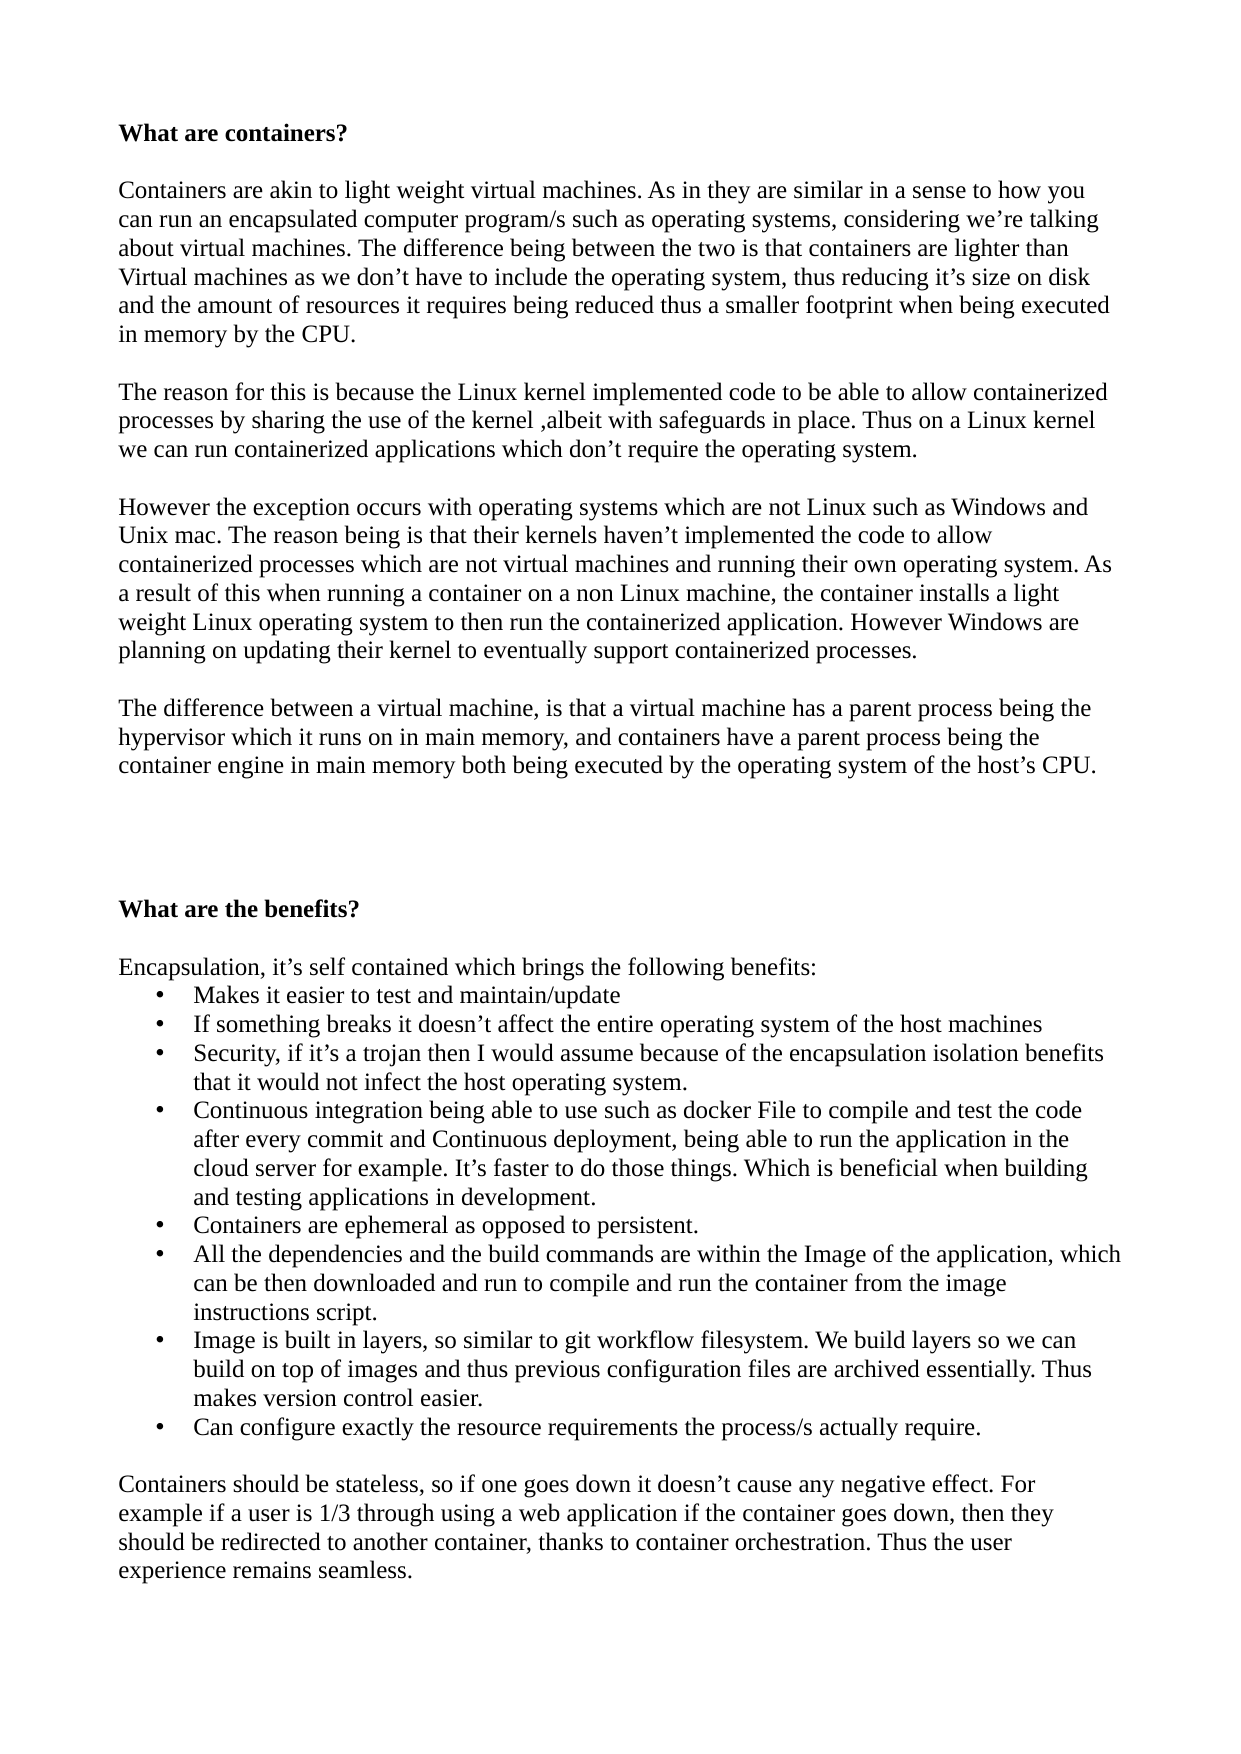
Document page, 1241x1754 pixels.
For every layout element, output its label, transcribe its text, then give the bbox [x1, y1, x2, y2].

text What are containers? [118, 118, 1122, 147]
list Can configure exactly the resource requirements the process/s actually require. [156, 1412, 1122, 1441]
text What are the benefits? [118, 894, 1122, 923]
list All the dependencies and the build commands are within the Image of the application, which can be then downloaded and run to compile and run the container from the image instructions script. [156, 1239, 1122, 1326]
text Encapsulation, it’s self contained which brings the following benefits: [118, 952, 1122, 981]
list Image is built in layers, so similar to git workflow filesystem. We build layers so we can build on top of images and thus previous configuration files are archived essentially. Thus makes version control easier. [156, 1326, 1122, 1412]
text Containers are akin to light weight virtual machines. As in they are similar in a sense to how you can run an encapsulated computer program/s such as operating systems, considering we’re talking about virtual machines. The difference being between the two is that containers are lighter than Virtual machines as we don’t have to include the operating system, thus reducing it’s size on disk and the amount of resources it requires being reduced thus a smaller footprint when being executed in memory by the CPU. [118, 176, 1122, 348]
text Containers should be stateless, so if one goes down it doesn’t cause any negative effect. For example if a user is 1/3 through using a web application if the container goes down, then they should be redirected to another container, thanks to container orchestration. Thus the user experience remains seamless. [118, 1469, 1122, 1584]
list Security, if it’s a trojan then I would assume because of the encapsulation isolation benefits that it would not infect the host operating system. [156, 1038, 1122, 1096]
text However the exception occurs with operating systems which are not Linux such as Windows and Unix mac. The reason being is that their kernels haven’t implemented the code to allow containerized processes which are not virtual machines and running their own operating system. As a result of this when running a container on a non Linux machine, the container installs a light weight Linux operating system to then run the containerized application. However Windows are planning on updating their kernel to eventually support containerized processes. [118, 492, 1122, 664]
list If something breaks it doesn’t affect the entire operating system of the host machines [156, 1009, 1122, 1038]
text The difference between a virtual machine, is that a virtual machine has a parent process being the hypervisor which it runs on in main memory, and containers have a parent process being the container engine in main memory both being executed by the operating system of the host’s CPU. [118, 693, 1122, 779]
list Continuous integration being able to use such as docker File to compile and test the code after every commit and Continuous deployment, being able to run the application in the cloud server for example. It’s faster to do those things. Which is beneficial when building and testing applications in development. [156, 1096, 1122, 1211]
list Makes it easier to test and maintain/update [156, 981, 1122, 1009]
text The reason for this is because the Linux kernel implemented code to be able to allow containerized processes by sharing the use of the kernel ,albeit with safeguards in place. Thus on a Linux kernel we can run containerized applications which don’t require the operating system. [118, 377, 1122, 463]
list Containers are ephemeral as opposed to persistent. [156, 1211, 1122, 1239]
